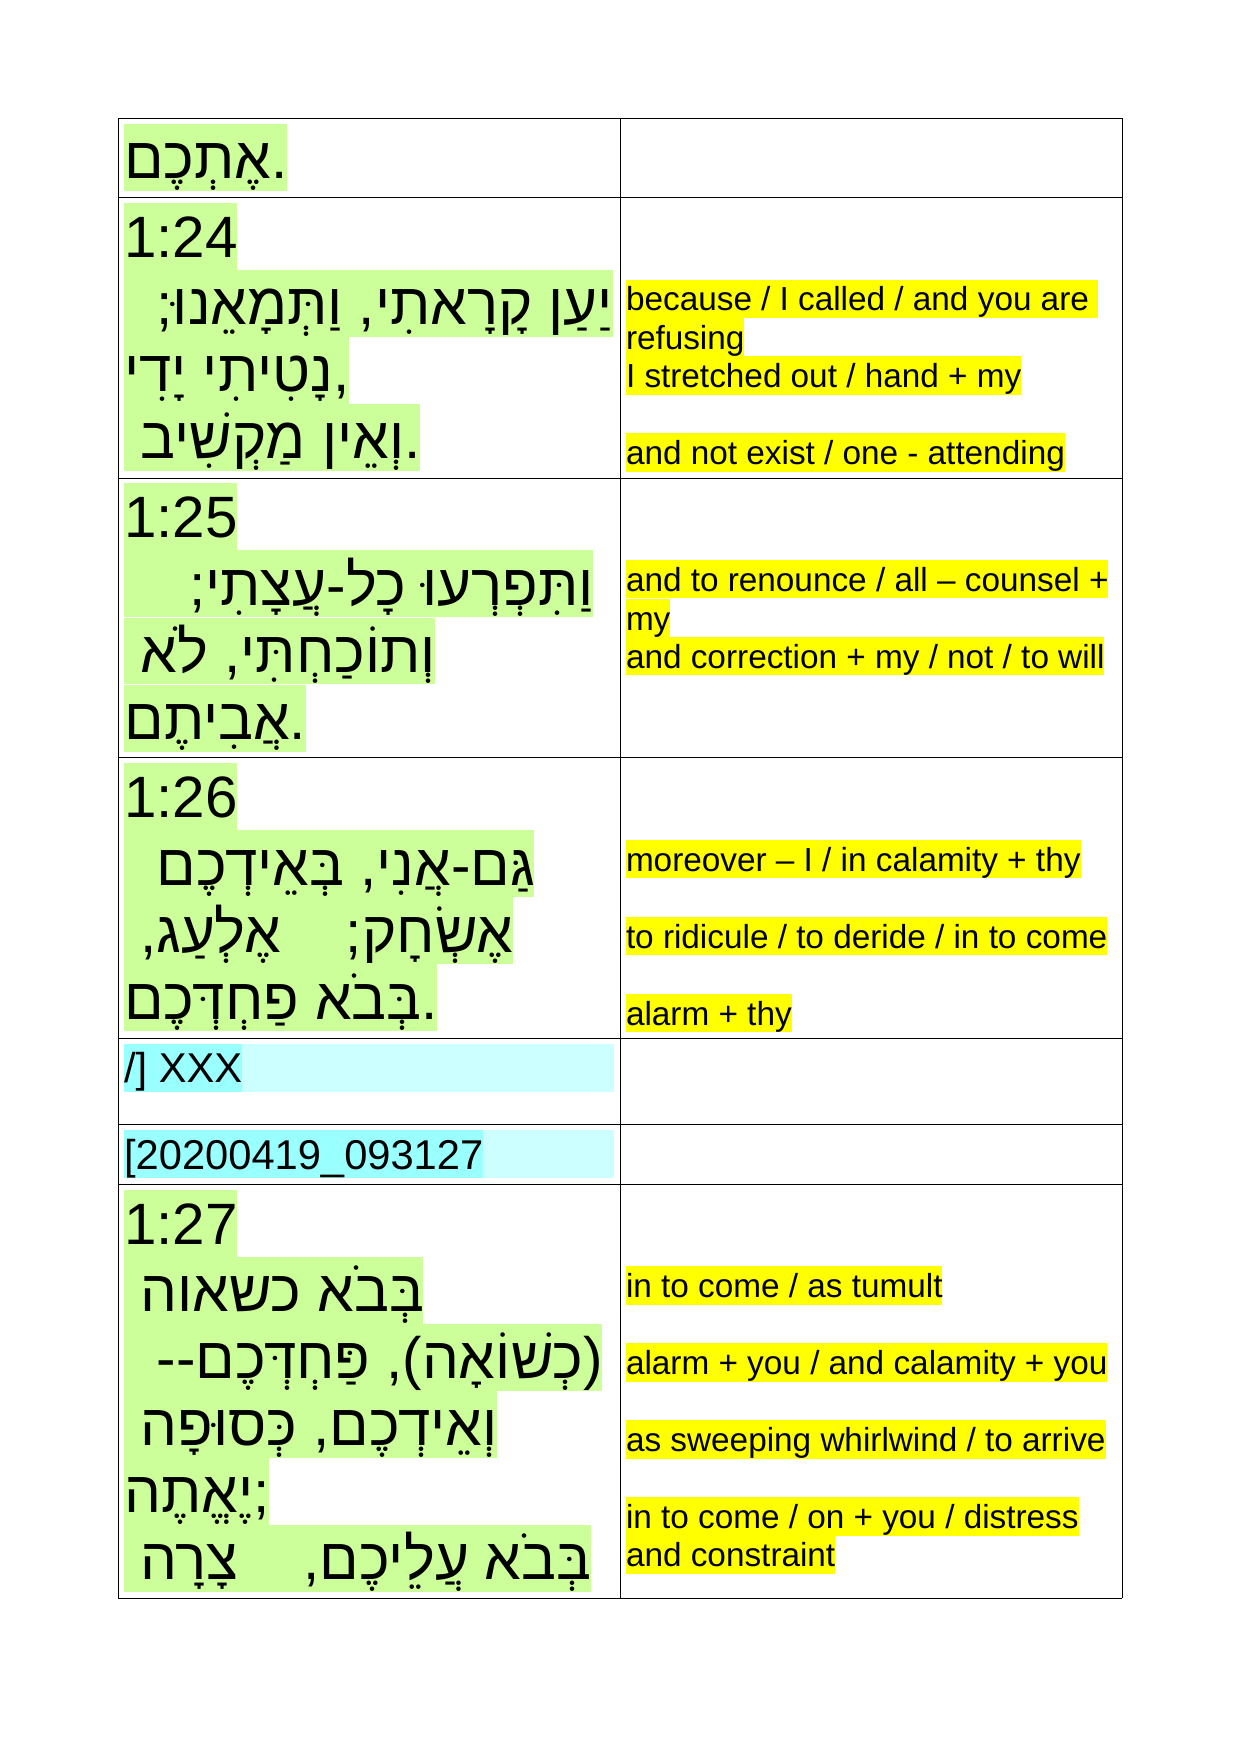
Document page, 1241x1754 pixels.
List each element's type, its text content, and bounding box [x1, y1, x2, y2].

table_cell in to come / as tumult alarm + you / and calamity + you as sweeping whirlwind / to arrive in to come / on + you / distress and constraint [621, 1185, 1122, 1598]
table_cell 1:25 וַתִּפְרְעוּ כָל-עֲצָתִי; וְתוֹכַחְתִּי, לֹא אֲבִיתֶם. [119, 479, 620, 757]
table_cell 1:26 גַּם-אֲנִי, בְּאֵידְכֶם אֶשְׂחָק; אֶלְעַג, בְּבֹא פַחְדְּכֶם. [119, 758, 620, 1038]
table_cell [621, 119, 1122, 197]
table_cell [20200419_093127 [119, 1125, 620, 1184]
table_cell 1:27 בְּבֹא כשאוה (כְשׁוֹאָה), פַּחְדְּכֶם-- וְאֵידְכֶם, כְּסוּפָה יֶאֱתֶה; בְּבֹא עֲלֵיכֶם, צָרָה וְצוּקָה. [119, 1185, 620, 1598]
table_cell 1:23 תָּשׁוּבוּ, לְתוֹכַחְתִּי: הִנֵּה אַבִּיעָה לָכֶם רוּחִי; אוֹדִיעָה דְבָרַי אֶתְכֶם. [119, 119, 620, 197]
table_cell moreover – I / in calamity + thy to ridicule / to deride / in to come alarm + thy [621, 758, 1122, 1038]
table_cell [621, 1039, 1122, 1124]
table_cell and to renounce / all – counsel + my and correction + my / not / to will [621, 479, 1122, 757]
table_cell /] XXX [119, 1039, 620, 1124]
table_cell because / I called / and you are refusing I stretched out / hand + my and not exist / one - attending [621, 198, 1122, 477]
table_cell 1:24 יַעַן קָרָאתִי, וַתְּמָאֵנוּ; נָטִיתִי יָדִי, וְאֵין מַקְשִׁיב. [119, 198, 620, 477]
table_cell [621, 1125, 1122, 1184]
